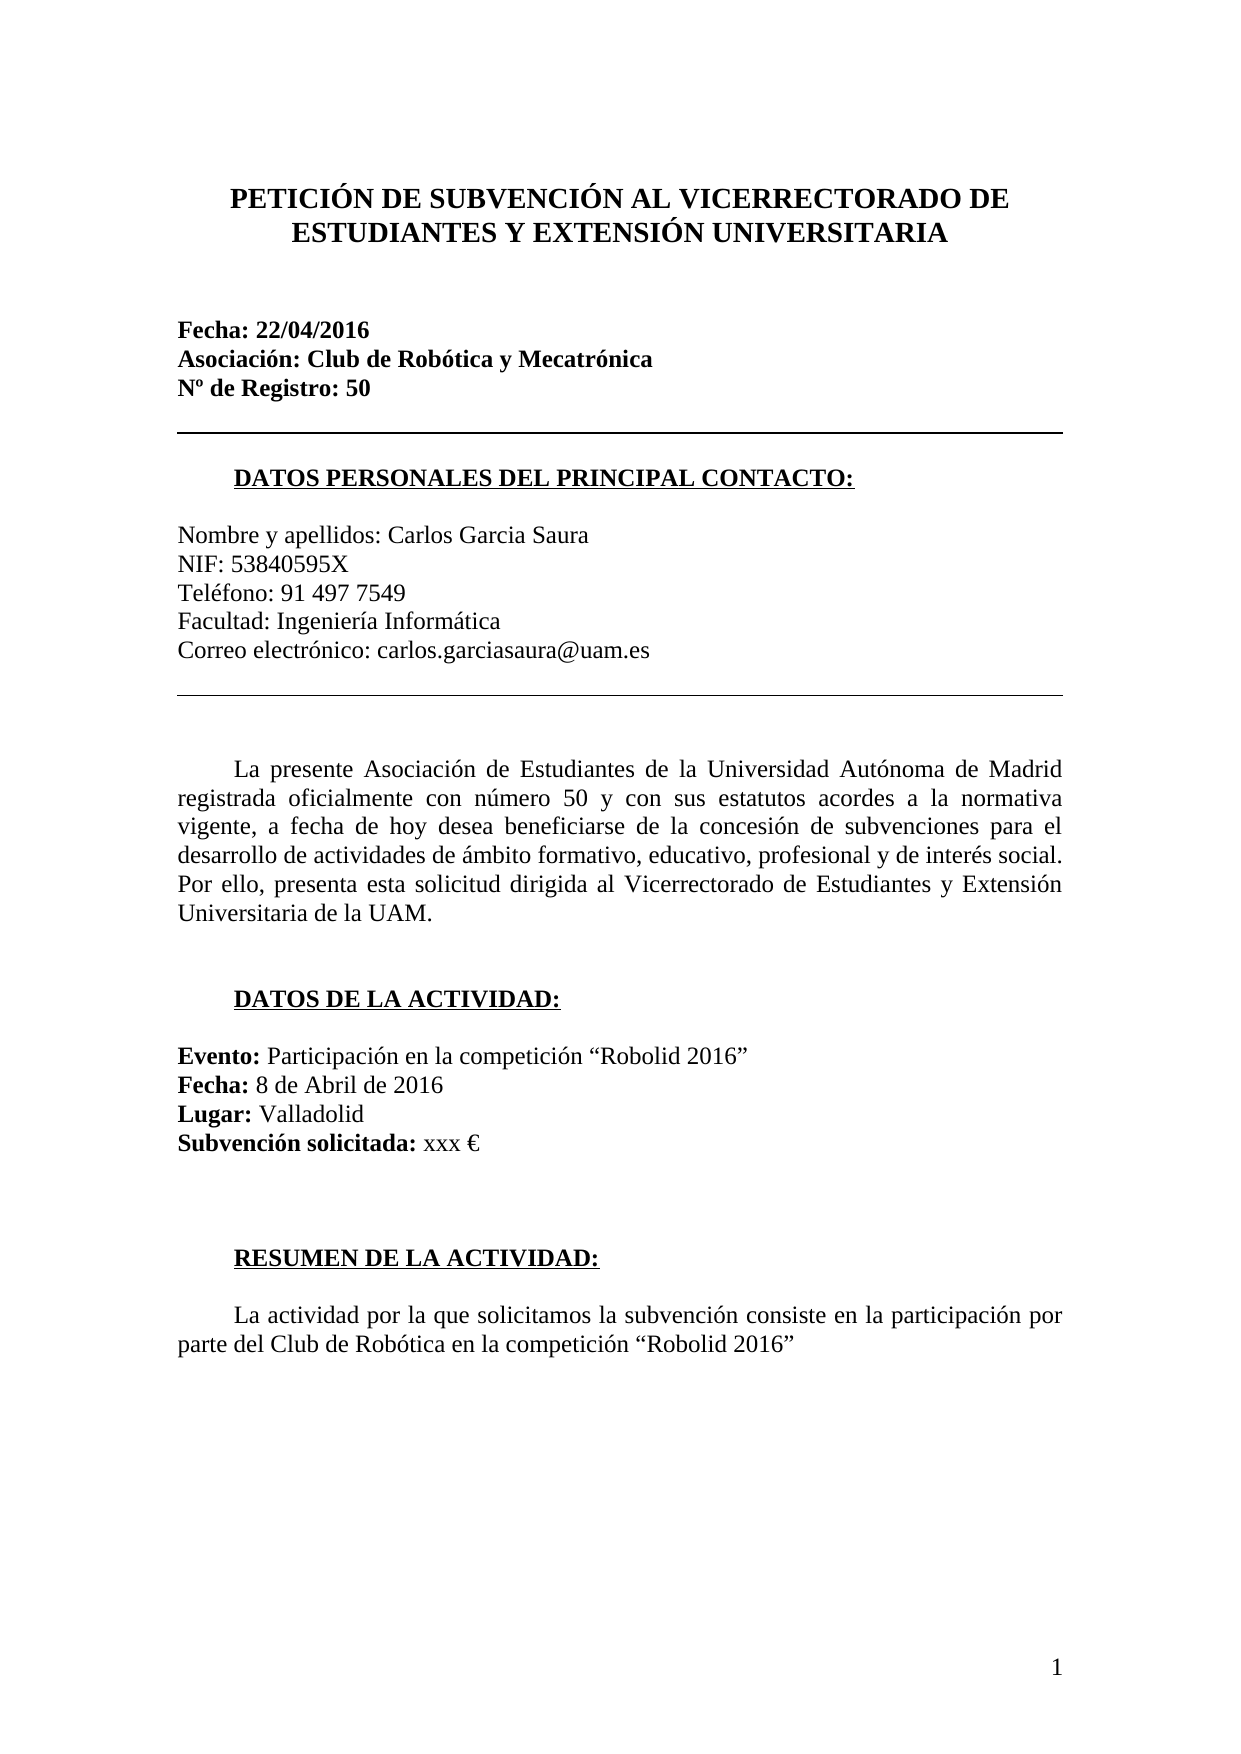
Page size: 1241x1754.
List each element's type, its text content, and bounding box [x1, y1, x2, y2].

text Nombre y apellidos: Carlos Garcia Saura [177, 520, 1063, 549]
text La presente Asociación de Estudiantes de la Universidad Autónoma de Madrid registrada oficialmente con número 50 y con sus estatutos acordes a la normativa vigente, a fecha de hoy desea beneficiarse de la concesión de subvenciones para el desarrollo de actividades de ámbito formativo, educativo, profesional y de interés social. Por ello, presenta esta solicitud dirigida al Vicerrectorado de Estudiantes y Extensión Universitaria de la UAM. [177, 754, 1063, 926]
text Subvención solicitada: xxx € [177, 1128, 1063, 1156]
text DATOS DE LA ACTIVIDAD: [177, 984, 1063, 1013]
text Lugar: Valladolid [177, 1099, 1063, 1128]
text Teléfono: 91 497 7549 [177, 578, 1063, 606]
text DATOS PERSONALES DEL PRINCIPAL CONTACTO: [177, 463, 1063, 491]
text NIF: 53840595X [177, 549, 1063, 578]
text Fecha: 8 de Abril de 2016 [177, 1070, 1063, 1099]
text Nº de Registro: 50 [177, 373, 1063, 402]
text La actividad por la que solicitamos la subvención consiste en la participación por parte del Club de Robótica en la competición “Robolid 2016” [177, 1300, 1063, 1358]
text Asociación: Club de Robótica y Mecatrónica [177, 344, 1063, 373]
text RESUMEN DE LA ACTIVIDAD: [177, 1243, 1063, 1271]
text Evento: Participación en la competición “Robolid 2016” [177, 1041, 1063, 1070]
text Fecha: 22/04/2016 [177, 315, 1063, 344]
text PETICIÓN DE SUBVENCIÓN AL VICERRECTORADO DE ESTUDIANTES Y EXTENSIÓN UNIVERSITARIA [177, 181, 1063, 248]
text Correo electrónico: carlos.garciasaura@uam.es [177, 635, 1063, 664]
text Facultad: Ingeniería Informática [177, 606, 1063, 635]
